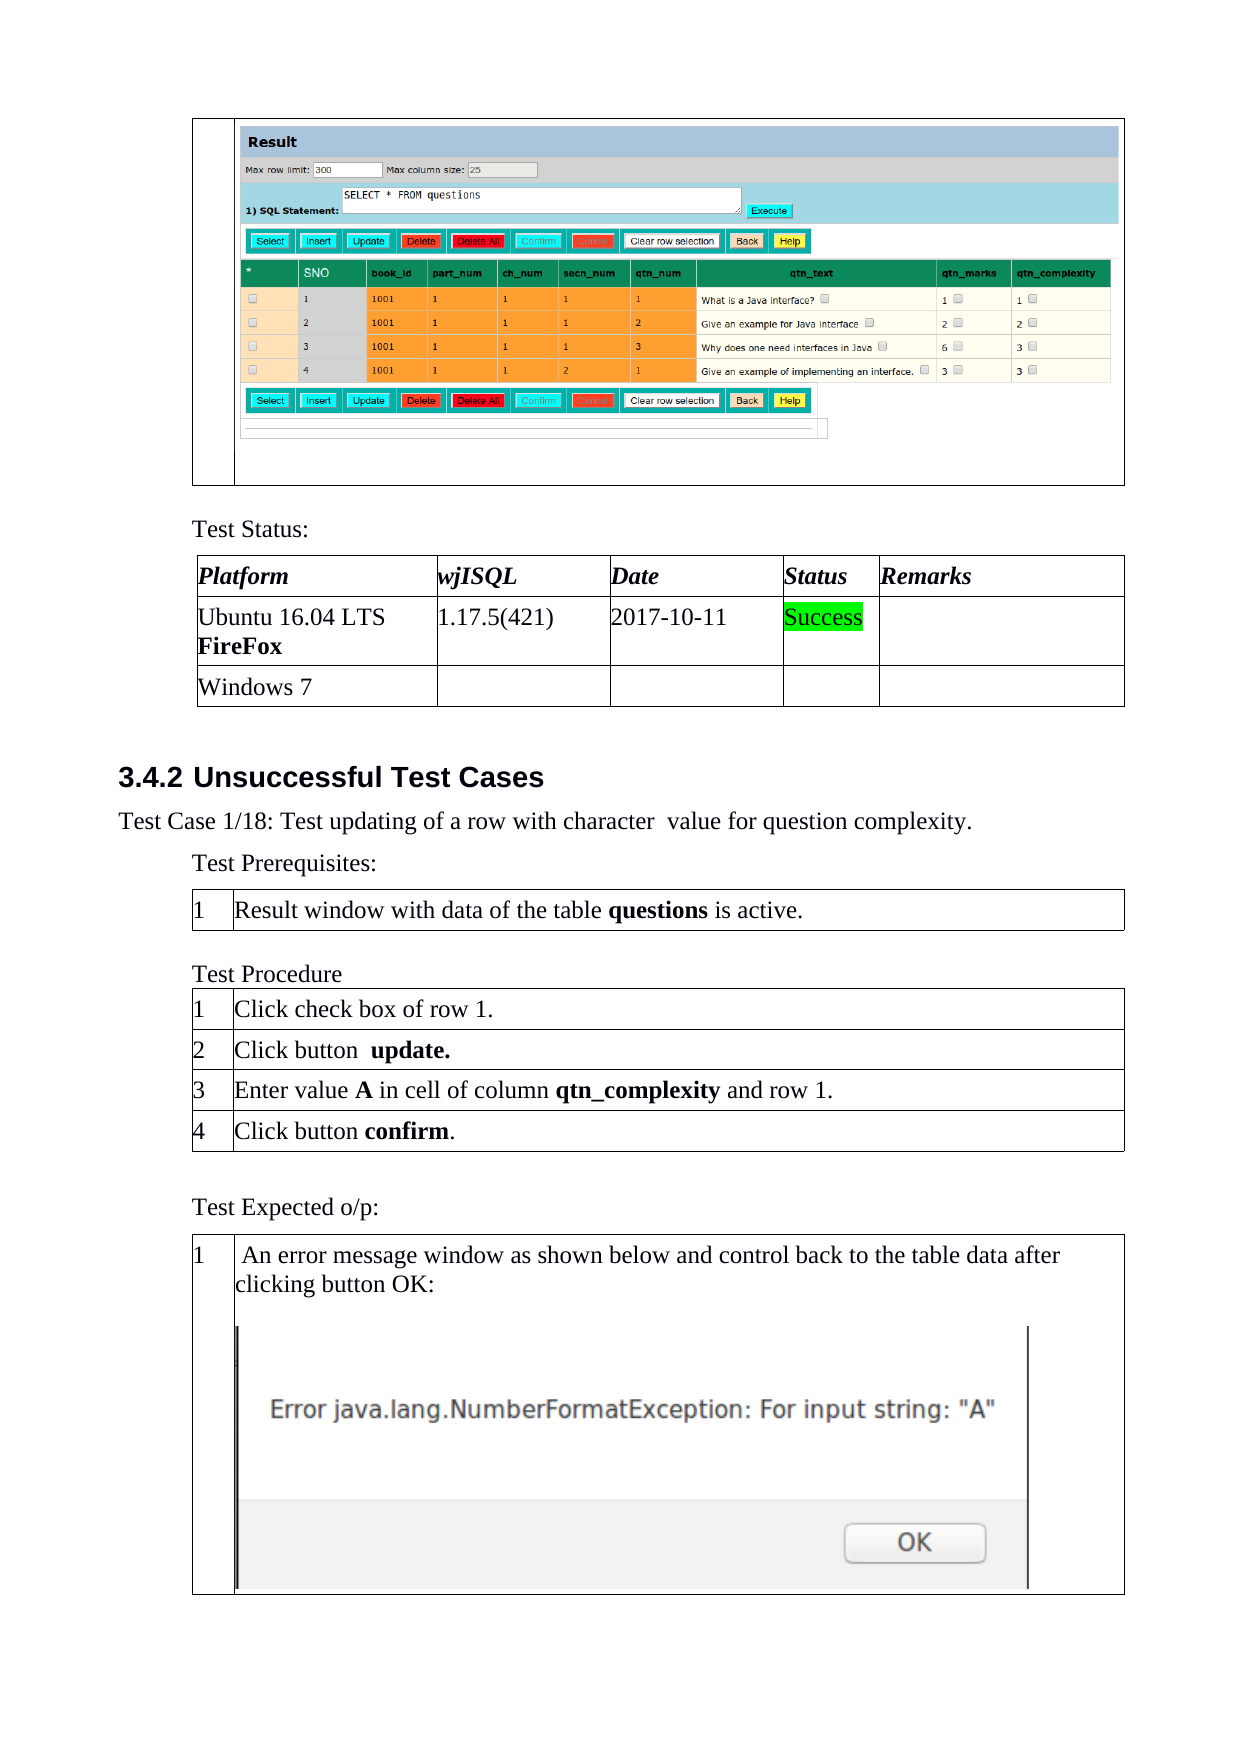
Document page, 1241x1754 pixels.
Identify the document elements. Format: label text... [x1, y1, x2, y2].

table_cell [438, 666, 610, 706]
table_header Status [784, 556, 879, 596]
table_header [235, 119, 1124, 485]
table_header [193, 119, 234, 485]
table_cell [784, 666, 879, 706]
table_cell 1.17.5(421) [438, 597, 610, 665]
table_cell Enter value A in cell of column qtn_complexity and row 1. [234, 1070, 1124, 1110]
text Test Prerequisites: [118, 848, 1122, 876]
table_header Date [611, 556, 783, 596]
text Test Status: [118, 514, 1122, 543]
table_cell Click button confirm. [234, 1111, 1124, 1151]
table_cell [611, 666, 783, 706]
table_cell 4 [193, 1111, 233, 1151]
table_header Click check box of row 1. [234, 989, 1124, 1028]
text Test Procedure [118, 959, 1122, 988]
table_cell Click button update. [234, 1030, 1124, 1069]
table_header Platform [198, 556, 437, 596]
text Test Case 1/18: Test updating of a row with character value for question complexity. [118, 806, 1122, 835]
table_cell [880, 666, 1124, 706]
table_header An error message window as shown below and control back to the table data after clicking button OK: [235, 1235, 1124, 1594]
table_cell Windows 7 [198, 666, 437, 706]
table_header Result window with data of the table questions is active. [234, 890, 1124, 930]
table_cell 2 [193, 1030, 233, 1069]
table_cell Success [784, 597, 879, 665]
table_header 1 [193, 989, 233, 1028]
table_header wjISQL [438, 556, 610, 596]
table_header 1 [193, 1235, 234, 1594]
table_cell 3 [193, 1070, 233, 1110]
table_header 1 [193, 890, 233, 930]
table_cell [880, 597, 1124, 665]
table_header Remarks [880, 556, 1124, 596]
text Test Expected o/p: [118, 1192, 1122, 1221]
subtitle Unsuccessful Test Cases [118, 760, 1122, 794]
table_cell Ubuntu 16.04 LTS FireFox [198, 597, 437, 665]
picture [234, 1326, 1029, 1589]
table_cell 2017-10-11 [611, 597, 783, 665]
picture [234, 124, 1119, 451]
